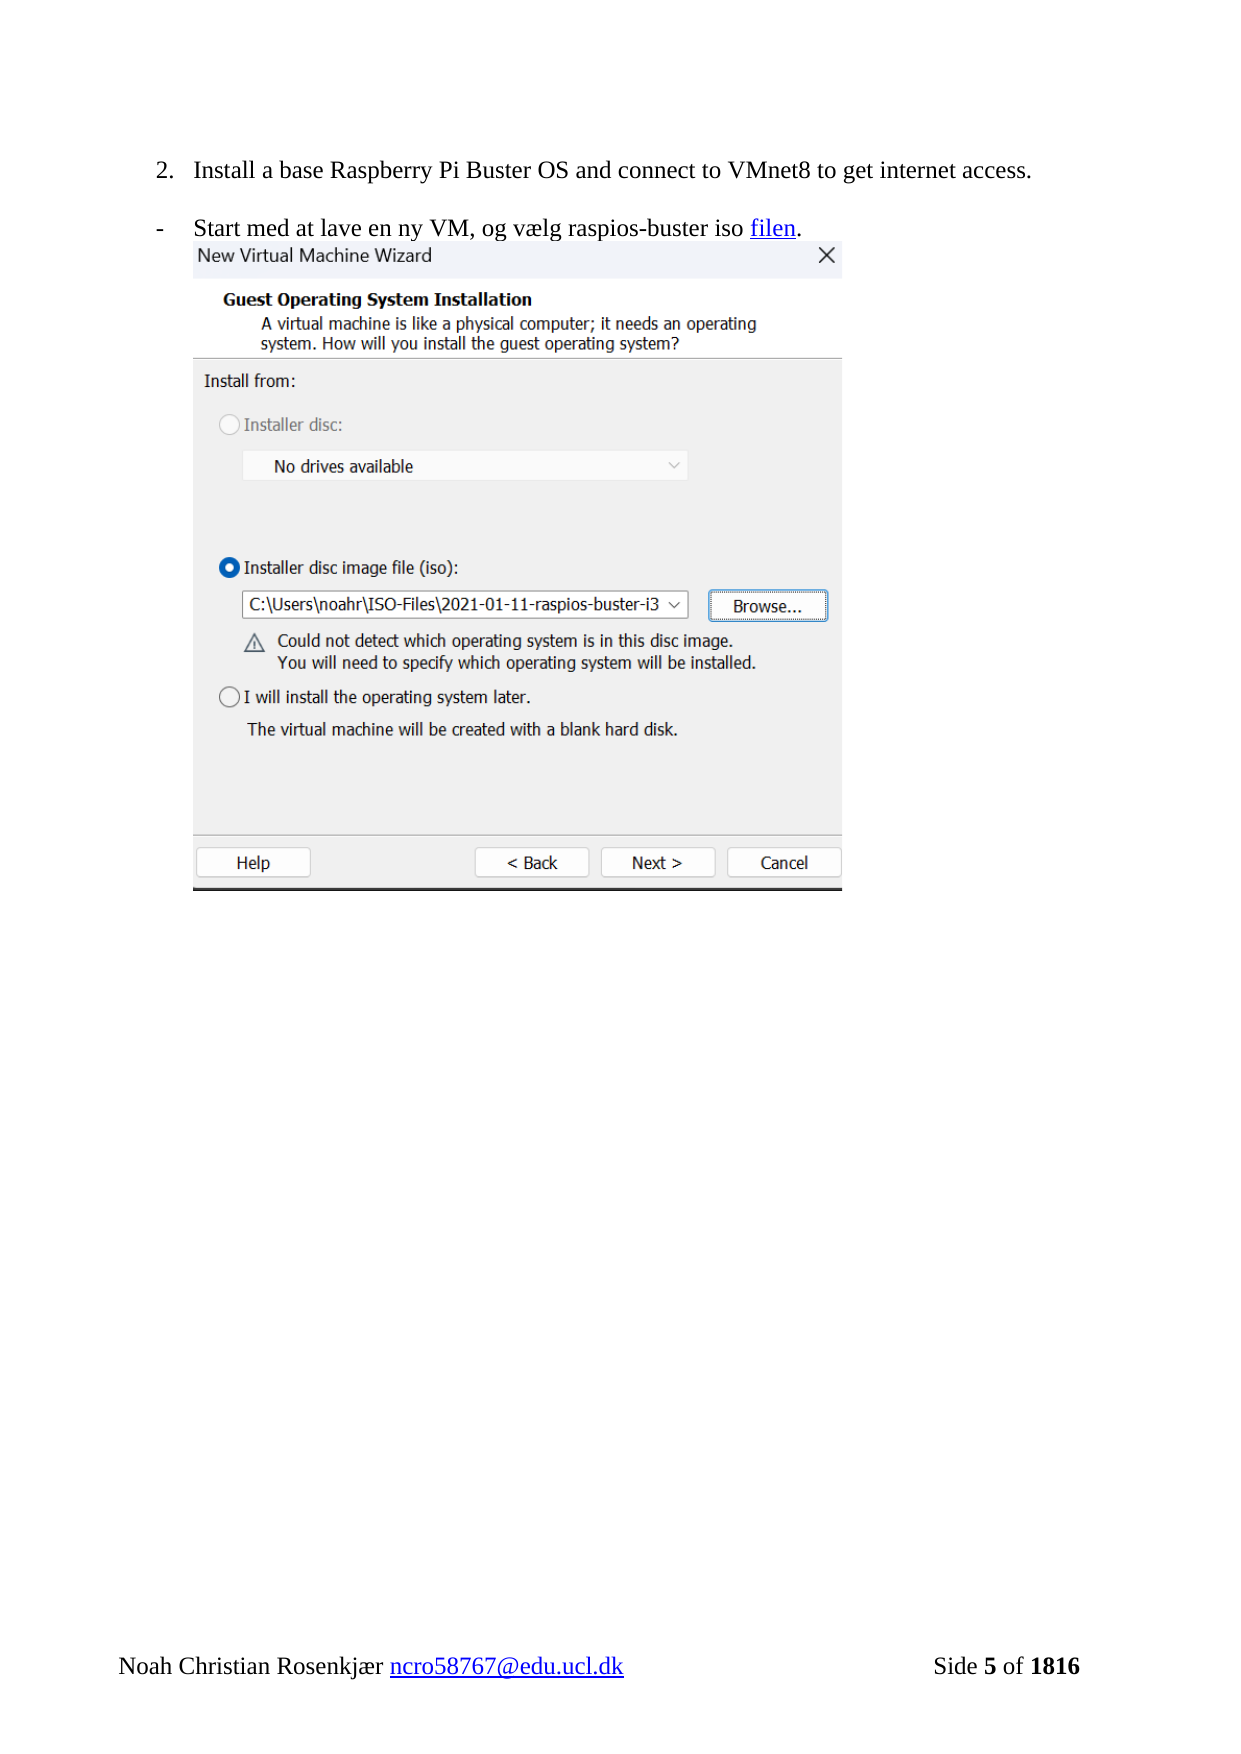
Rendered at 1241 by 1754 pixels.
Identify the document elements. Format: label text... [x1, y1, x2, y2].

list Install a base Raspberry Pi Buster OS and connect to VMnet8 to get internet access. [156, 155, 1122, 184]
picture [193, 241, 843, 891]
list Start med at lave en ny VM, og vælg raspios-buster iso filen. [156, 213, 1122, 925]
